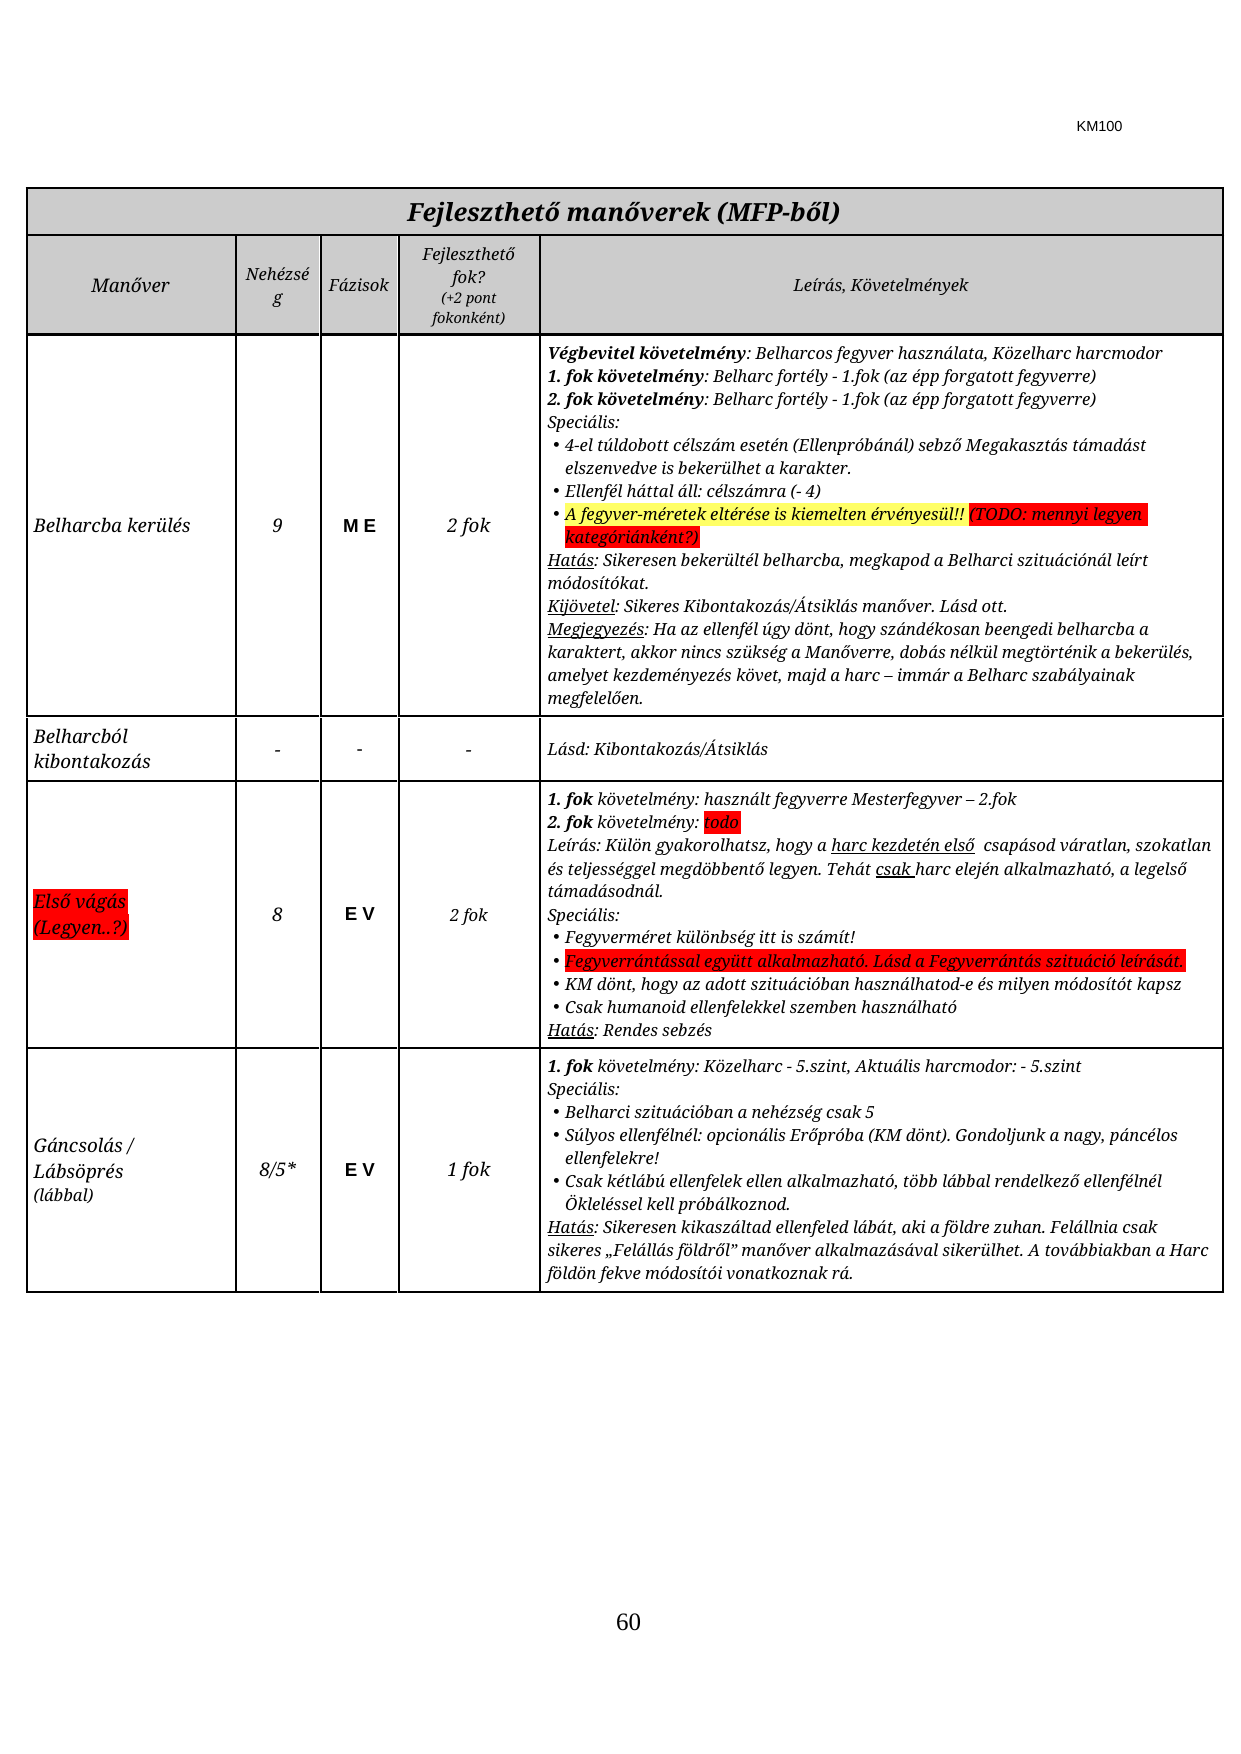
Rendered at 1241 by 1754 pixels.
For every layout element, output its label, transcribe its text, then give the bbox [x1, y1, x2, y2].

table_cell 1. fok követelmény: használt fegyverre Mesterfegyver – 2.fok 2. fok követelmény: todo Leírás: Külön gyakorolhatsz, hogy a harc kezdetén első csapásod váratlan, szokatlan és teljességgel megdöbbentő legyen. Tehát csak harc elején alkalmazható, a legelső támadásodnál. Speciális: Fegyverméret különbség itt is számít! Fegyverrántással együtt alkalmazható. Lásd a Fegyverrántás szituáció leírását. KM dönt, hogy az adott szituációban használhatod-e és milyen módosítót kapsz Csak humanoid ellenfelekkel szemben használható Hatás: Rendes sebzés [541, 782, 1222, 1047]
table_cell - [237, 718, 319, 780]
table_cell Első vágás (Legyen..?) [28, 782, 235, 1047]
table_cell Gáncsolás / Lábsöprés (lábbal) [28, 1049, 235, 1291]
table_cell Belharcba kerülés [28, 336, 235, 715]
table_cell 8/5* [237, 1049, 319, 1291]
table_cell 2 fok [400, 336, 539, 715]
table_cell E V [322, 782, 397, 1047]
table_cell Nehézség [237, 236, 319, 333]
table_header Fejleszthető manőverek (MFP-ből) [28, 189, 1222, 234]
table_cell - [400, 718, 539, 780]
table_cell E V [322, 1049, 397, 1291]
table_cell Leírás, Követelmények [541, 236, 1222, 333]
table_cell Végbevitel követelmény: Belharcos fegyver használata, Közelharc harcmodor 1. fok követelmény: Belharc fortély - 1.fok (az épp forgatott fegyverre) 2. fok követelmény: Belharc fortély - 1.fok (az épp forgatott fegyverre) Speciális: 4-el túldobott célszám esetén (Ellenpróbánál) sebző Megakasztás támadást elszenvedve is bekerülhet a karakter. Ellenfél háttal áll: célszámra (- 4) A fegyver-méretek eltérése is kiemelten érvényesül!! (TODO: mennyi legyen kategóriánként?) Hatás: Sikeresen bekerültél belharcba, megkapod a Belharci szituációnál leírt módosítókat. Kijövetel: Sikeres Kibontakozás/Átsiklás manőver. Lásd ott. Megjegyezés: Ha az ellenfél úgy dönt, hogy szándékosan beengedi belharcba a karaktert, akkor nincs szükség a Manőverre, dobás nélkül megtörténik a bekerülés, amelyet kezdeményezés követ, majd a harc – immár a Belharc szabályainak megfelelően. [541, 336, 1222, 715]
table_cell Lásd: Kibontakozás/Átsiklás [541, 718, 1222, 780]
table_cell 2 fok [400, 782, 539, 1047]
table_cell Fázisok [322, 236, 397, 333]
table_cell - [322, 718, 397, 780]
table_cell Fejleszthető fok? (+2 pont fokonként) [400, 236, 539, 333]
table_cell Belharcból kibontakozás [28, 718, 235, 780]
table_cell 8 [237, 782, 319, 1047]
table_cell Manőver [28, 236, 235, 333]
table_cell M E [322, 336, 397, 715]
table_cell 9 [237, 336, 319, 715]
table_cell 1. fok követelmény: Közelharc - 5.szint, Aktuális harcmodor: - 5.szint Speciális: Belharci szituációban a nehézség csak 5 Súlyos ellenfélnél: opcionális Erőpróba (KM dönt). Gondoljunk a nagy, páncélos ellenfelekre! Csak kétlábú ellenfelek ellen alkalmazható, több lábbal rendelkező ellenfélnél Ökleléssel kell próbálkoznod. Hatás: Sikeresen kikaszáltad ellenfeled lábát, aki a földre zuhan. Felállnia csak sikeres „Felállás földről” manőver alkalmazásával sikerülhet. A továbbiakban a Harc földön fekve módosítói vonatkoznak rá. [541, 1049, 1222, 1291]
table_cell 1 fok [400, 1049, 539, 1291]
